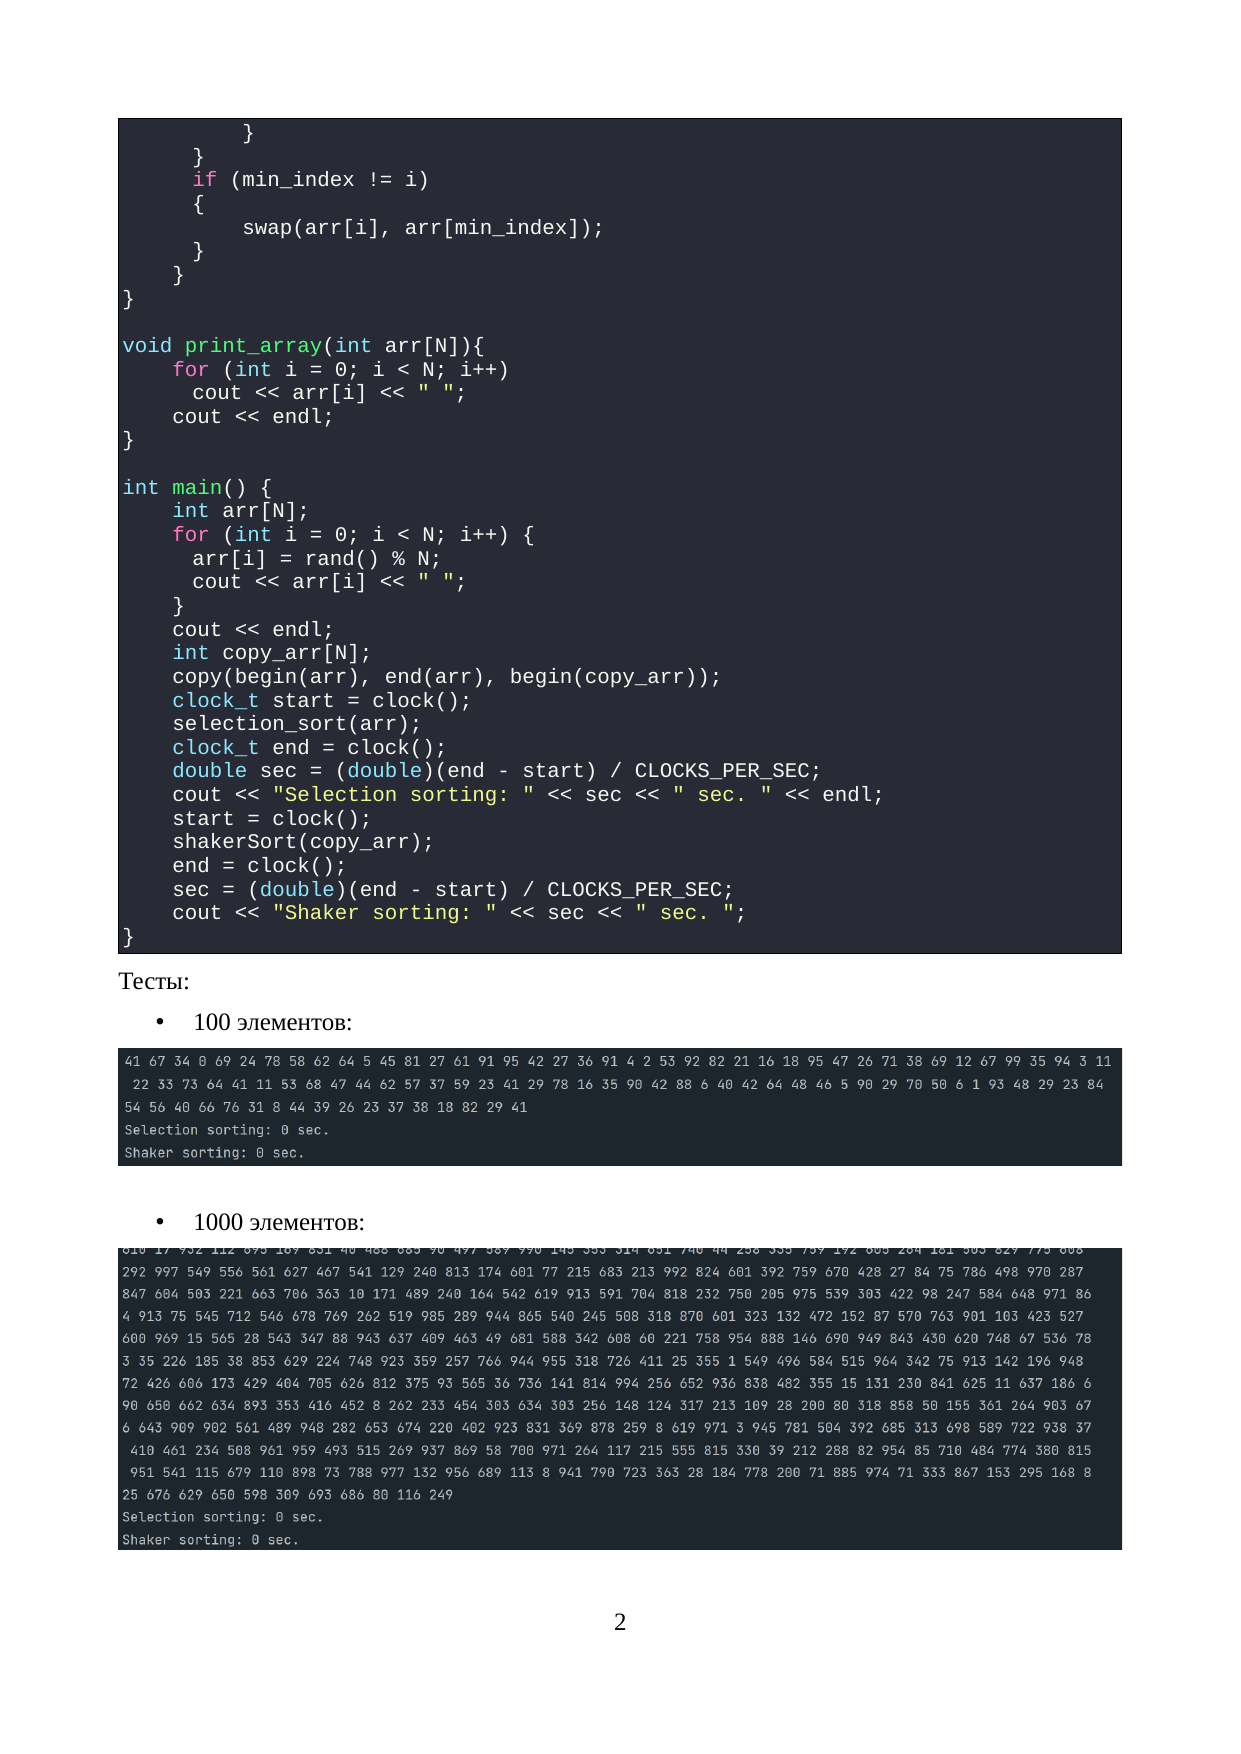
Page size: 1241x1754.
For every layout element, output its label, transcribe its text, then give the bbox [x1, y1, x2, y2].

text cout << arr[i] << " "; [119, 567, 1121, 591]
text cout << arr[i] << " "; [119, 378, 1121, 402]
text } [119, 591, 1121, 615]
text clock_t end = clock(); [119, 733, 1121, 757]
text selection_sort(arr); [119, 709, 1121, 733]
list 100 элементов: [156, 1007, 1122, 1036]
text } [119, 922, 1121, 953]
text swap(arr[i], arr[min_index]); [119, 213, 1121, 236]
text sec = (double)(end - start) / CLOCKS_PER_SEC; [119, 875, 1121, 898]
text cout << endl; [119, 402, 1121, 426]
text end = clock(); [119, 851, 1121, 875]
text Тесты: [118, 966, 1122, 995]
text int copy_arr[N]; [119, 638, 1121, 662]
text } [119, 426, 1121, 449]
text { [119, 189, 1121, 213]
text } [119, 284, 1121, 307]
text } [119, 260, 1121, 284]
text for (int i = 0; i < N; i++) [119, 354, 1121, 378]
text cout << "Shaker sorting: " << sec << " sec. "; [119, 898, 1121, 922]
text } [119, 142, 1121, 165]
text shakerSort(copy_arr); [119, 827, 1121, 851]
text clock_t start = clock(); [119, 686, 1121, 709]
text for (int i = 0; i < N; i++) { [119, 520, 1121, 544]
text int main() { [119, 473, 1121, 496]
text cout << "Selection sorting: " << sec << " sec. " << endl; [119, 780, 1121, 804]
text arr[i] = rand() % N; [119, 544, 1121, 567]
text void print_array(int arr[N]){ [119, 331, 1121, 354]
text cout << endl; [119, 615, 1121, 638]
list 1000 элементов: [156, 1207, 1122, 1236]
text if (min_index != i) [119, 165, 1121, 189]
text copy(begin(arr), end(arr), begin(copy_arr)); [119, 662, 1121, 686]
text } [119, 236, 1121, 260]
text } [119, 119, 1121, 142]
text int arr[N]; [119, 496, 1121, 520]
text start = clock(); [119, 804, 1121, 827]
text double sec = (double)(end - start) / CLOCKS_PER_SEC; [119, 757, 1121, 780]
